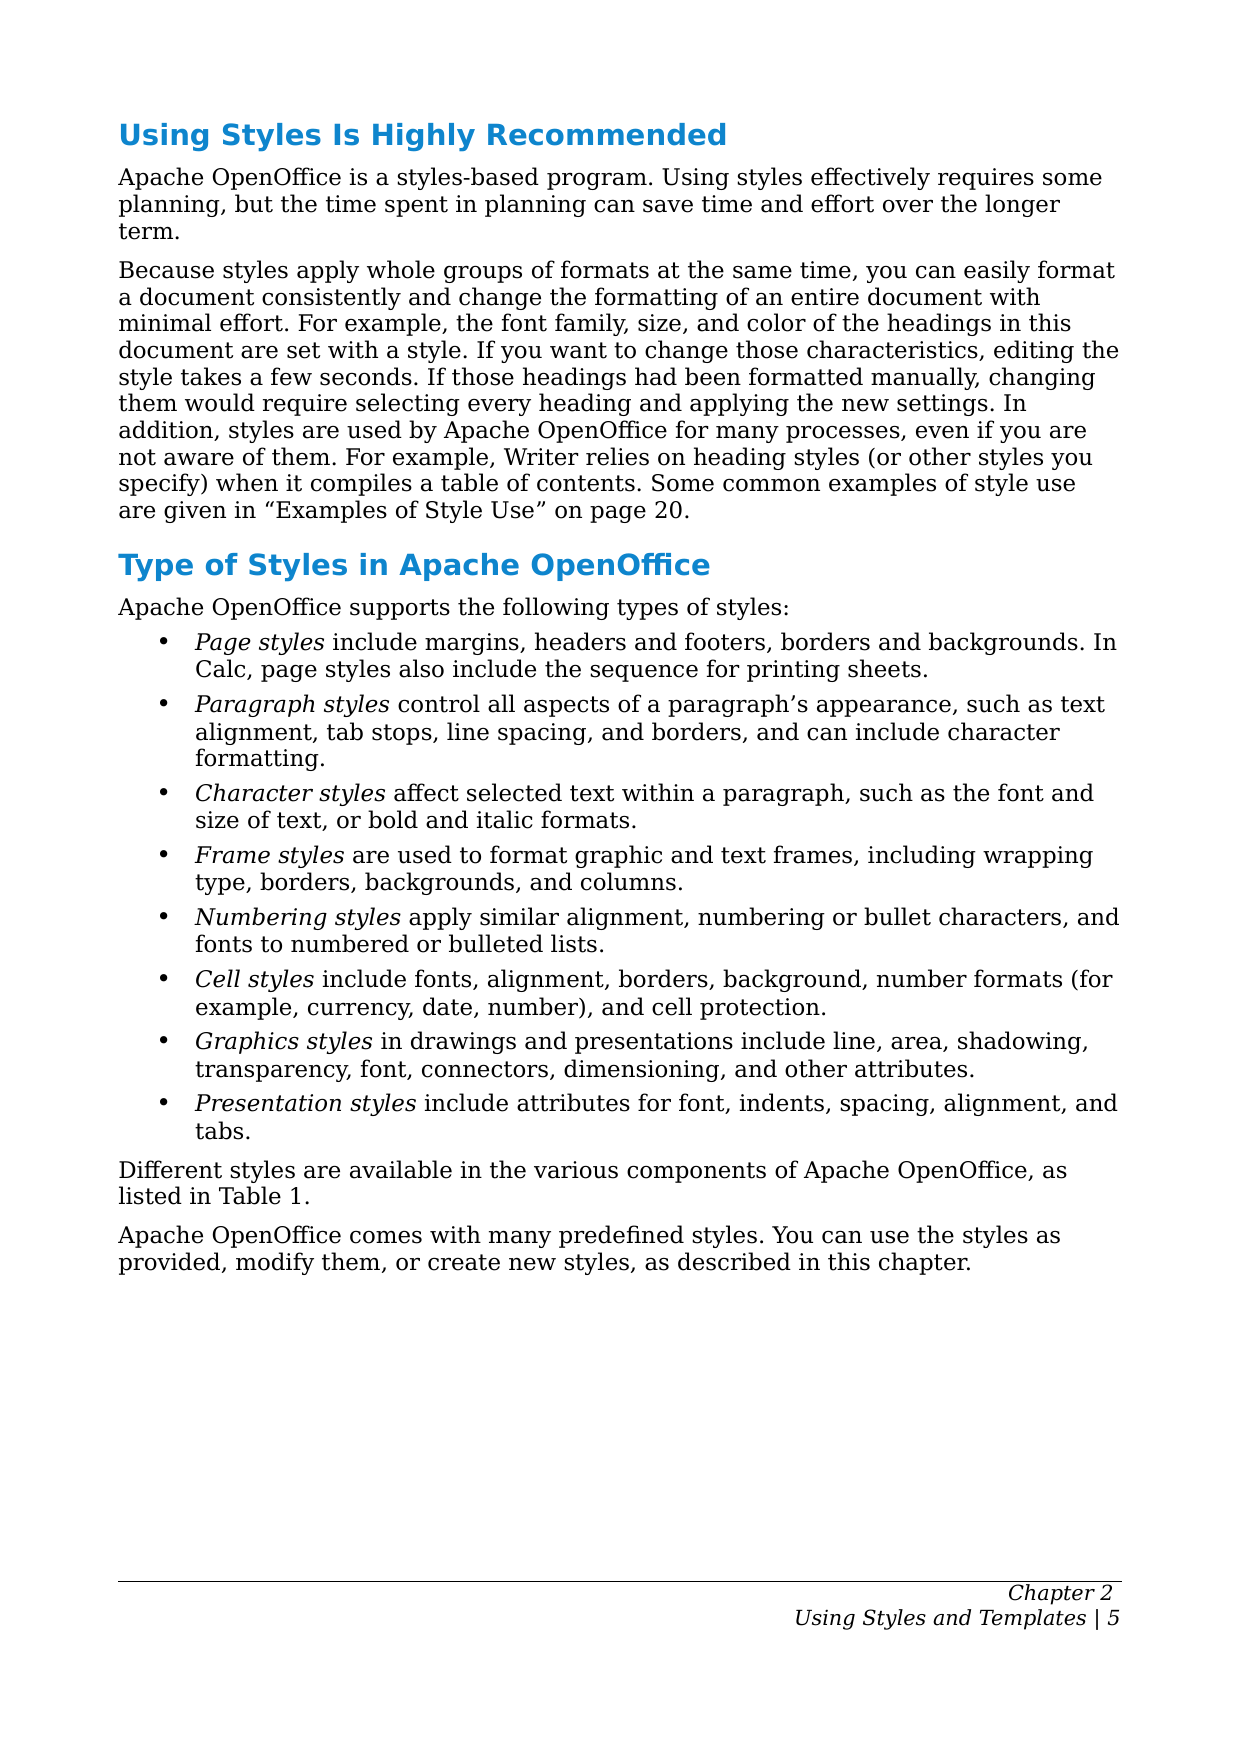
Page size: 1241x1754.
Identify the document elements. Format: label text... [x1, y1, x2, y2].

list Numbering styles apply similar alignment, numbering or bullet characters, and fonts to numbered or bulleted lists. [156, 902, 1122, 958]
subtitle Using Styles Is Highly Recommended [118, 118, 1122, 152]
list Presentation styles include attributes for font, indents, spacing, alignment, and tabs. [156, 1089, 1122, 1144]
text Because styles apply whole groups of formats at the same time, you can easily format a document consistently and change the formatting of an entire document with minimal effort. For example, the font family, size, and color of the headings in this document are set with a style. If you want to change those characteristics, editing the style takes a few seconds. If those headings had been formatted manually, changing them would require selecting every heading and applying the new settings. In addition, styles are used by Apache OpenOffice for many processes, even if you are not aware of them. For example, Writer relies on heading styles (or other styles you specify) when it compiles a table of contents. Some common examples of style use are given in “Examples of Style Use” on page 20. [118, 257, 1122, 524]
text Apache OpenOffice comes with many predefined styles. You can use the styles as provided, modify them, or create new styles, as described in this chapter. [118, 1223, 1122, 1276]
list Frame styles are used to format graphic and text frames, including wrapping type, borders, backgrounds, and columns. [156, 840, 1122, 896]
list Page styles include margins, headers and footers, borders and backgrounds. In Calc, page styles also include the sequence for printing sheets. [156, 627, 1122, 683]
text Different styles are available in the various components of Apache OpenOffice, as listed in Table 1. [118, 1157, 1122, 1210]
list Paragraph styles control all aspects of a paragraph’s appearance, such as text alignment, tab stops, line spacing, and borders, and can include character formatting. [156, 689, 1122, 772]
list Apache OpenOffice supports the following types of styles: [118, 594, 1122, 621]
list Character styles affect selected text within a paragraph, such as the font and size of text, or bold and italic formats. [156, 778, 1122, 834]
list Graphics styles in drawings and presentations include line, area, shadowing, transparency, font, connectors, dimensioning, and other attributes. [156, 1027, 1122, 1082]
list Cell styles include fonts, alignment, borders, background, number formats (for example, currency, date, number), and cell protection. [156, 964, 1122, 1020]
text Apache OpenOffice is a styles-based program. Using styles effectively requires some planning, but the time spent in planning can save time and effort over the longer term. [118, 164, 1122, 244]
subtitle Type of Styles in Apache OpenOffice [118, 548, 1122, 582]
